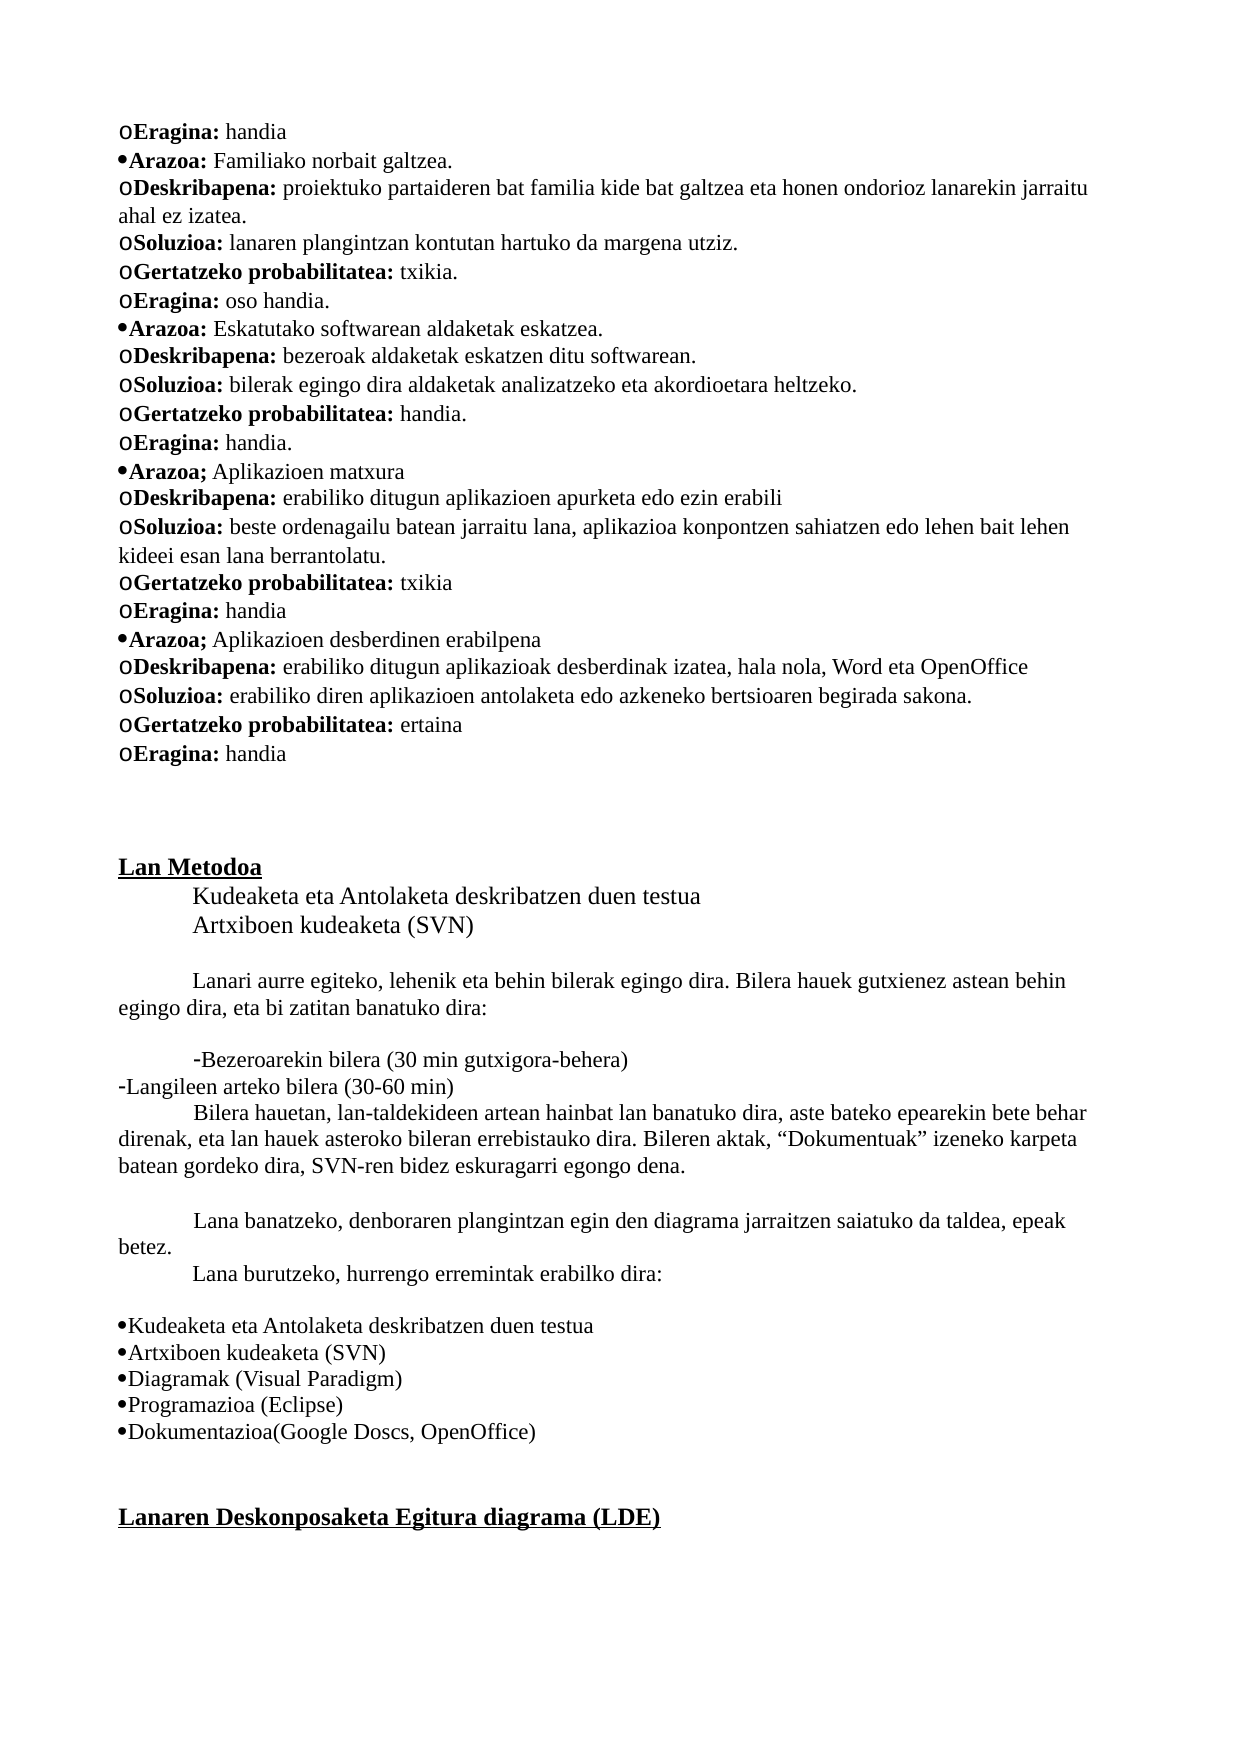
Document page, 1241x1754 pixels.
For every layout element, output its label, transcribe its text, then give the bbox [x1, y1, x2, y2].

list Soluzioa: lanaren plangintzan kontutan hartuko da margena utziz. [118, 229, 1122, 258]
list Programazioa (Eclipse) [118, 1391, 1122, 1418]
list Eragina: handia [118, 118, 1122, 147]
text Lanari aurre egiteko, lehenik eta behin bilerak egingo dira. Bilera hauek gutxienez astean behin egingo dira, eta bi zatitan banatuko dira: [118, 967, 1122, 1020]
text Lana banatzeko, denboraren plangintzan egin den diagrama jarraitzen saiatuko da taldea, epeak betez. [118, 1207, 1122, 1259]
list Soluzioa: beste ordenagailu batean jarraitu lana, aplikazioa konpontzen sahiatzen edo lehen bait lehen kideei esan lana berrantolatu. [118, 513, 1122, 568]
list Deskribapena: erabiliko ditugun aplikazioen apurketa edo ezin erabili [118, 484, 1122, 513]
list Diagramak (Visual Paradigm) [118, 1365, 1122, 1391]
text Lanaren Deskonposaketa Egitura diagrama (LDE) [118, 1502, 1122, 1530]
text Lana burutzeko, hurrengo erremintak erabilko dira: [118, 1259, 1122, 1286]
list Eragina: handia. [118, 429, 1122, 458]
list Kudeaketa eta Antolaketa deskribatzen duen testua [118, 1312, 1122, 1339]
list Gertatzeko probabilitatea: txikia. [118, 258, 1122, 287]
text Artxiboen kudeaketa (SVN) [118, 910, 1122, 938]
list Deskribapena: proiektuko partaideren bat familia kide bat galtzea eta honen ondorioz lanarekin jarraitu ahal ez izatea. [118, 174, 1122, 229]
list Eragina: handia [118, 739, 1122, 768]
list Langileen arteko bilera (30-60 min) [118, 1073, 1122, 1099]
list Eragina: oso handia. [118, 287, 1122, 316]
list Gertatzeko probabilitatea: handia. [118, 400, 1122, 429]
text Kudeaketa eta Antolaketa deskribatzen duen testua [118, 881, 1122, 910]
list Dokumentazioa(Google Doscs, OpenOffice) [118, 1418, 1122, 1444]
list Artxiboen kudeaketa (SVN) [118, 1339, 1122, 1365]
list Gertatzeko probabilitatea: ertaina [118, 711, 1122, 739]
list Eragina: handia [118, 597, 1122, 626]
list Soluzioa: bilerak egingo dira aldaketak analizatzeko eta akordioetara heltzeko. [118, 371, 1122, 400]
list Arazoa; Aplikazioen matxura [118, 458, 1122, 484]
text Bilera hauetan, lan-taldekideen artean hainbat lan banatuko dira, aste bateko epearekin bete behar direnak, eta lan hauek asteroko bileran errebistauko dira. Bileren aktak, “Dokumentuak” izeneko karpeta batean gordeko dira, SVN-ren bidez eskuragarri egongo dena. [118, 1099, 1122, 1178]
list Arazoa; Aplikazioen desberdinen erabilpena [118, 626, 1122, 653]
text Lan Metodoa [118, 852, 1122, 881]
list Soluzioa: erabiliko diren aplikazioen antolaketa edo azkeneko bertsioaren begirada sakona. [118, 682, 1122, 711]
list Arazoa: Eskatutako softwarean aldaketak eskatzea. [118, 316, 1122, 342]
list Deskribapena: erabiliko ditugun aplikazioak desberdinak izatea, hala nola, Word eta OpenOffice [118, 653, 1122, 682]
list Gertatzeko probabilitatea: txikia [118, 568, 1122, 597]
list Arazoa: Familiako norbait galtzea. [118, 147, 1122, 174]
list Deskribapena: bezeroak aldaketak eskatzen ditu softwarean. [118, 342, 1122, 371]
list Bezeroarekin bilera (30 min gutxigora-behera) [118, 1046, 1122, 1073]
